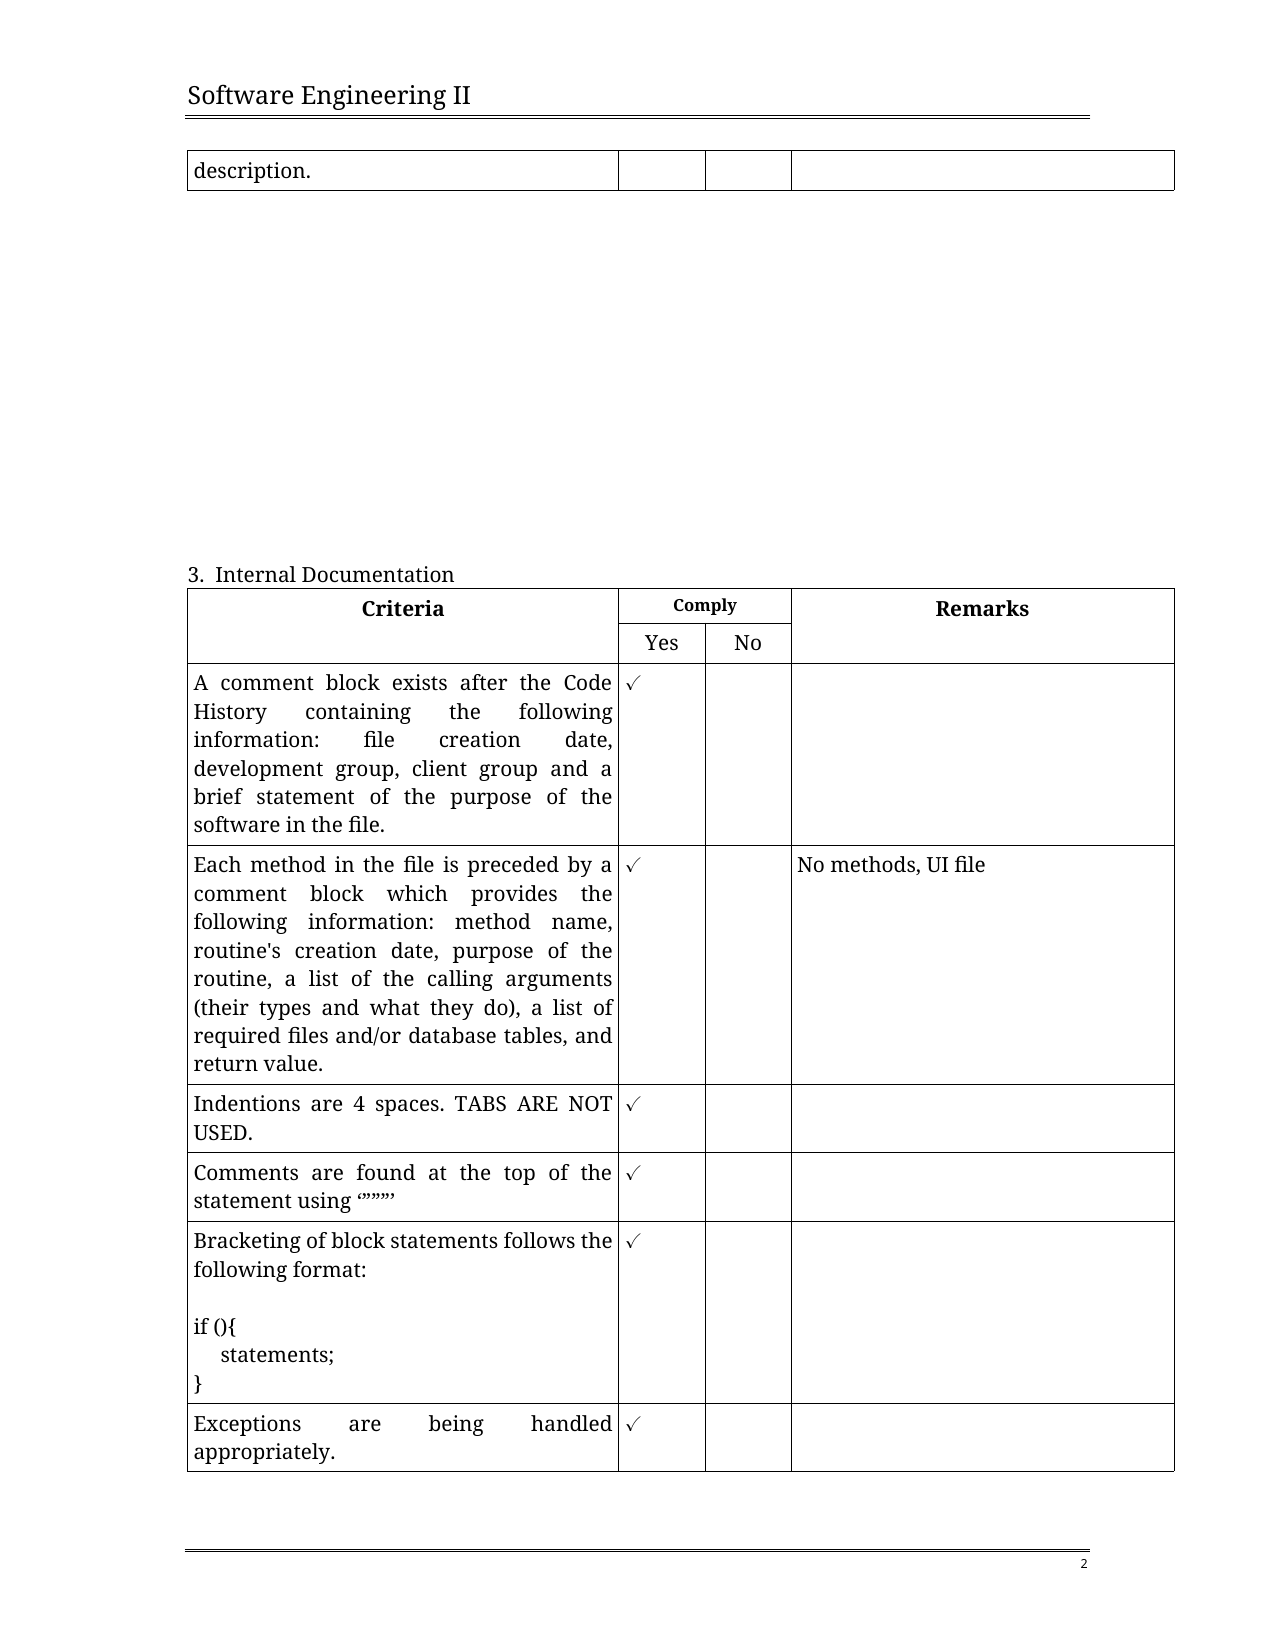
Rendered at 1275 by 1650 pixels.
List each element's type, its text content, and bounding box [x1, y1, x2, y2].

table_header Criteria [188, 589, 618, 662]
table_header Remarks [792, 589, 1174, 662]
table_cell [706, 1404, 791, 1471]
table_cell ✓ [619, 1222, 705, 1403]
table_cell ✓ [619, 1085, 705, 1152]
table_cell [792, 1222, 1174, 1403]
table_cell [706, 1153, 791, 1221]
table_cell Exceptions are being handled appropriately. [188, 1404, 618, 1471]
table_cell ✓ [619, 1153, 705, 1221]
table_cell [792, 1404, 1174, 1471]
table_cell A comment block exists after the Code History containing the following information: file creation date, development group, client group and a brief statement of the purpose of the software in the file. [188, 664, 618, 845]
table_cell [792, 151, 1174, 190]
table_cell [706, 1222, 791, 1403]
table_cell ✓ [619, 846, 705, 1084]
table_cell Comments are found at the top of the statement using ‘”””’ [188, 1153, 618, 1221]
table_cell No [706, 624, 791, 662]
table_cell [706, 151, 791, 190]
table_cell ✓ [619, 1404, 705, 1471]
table_cell [706, 664, 791, 845]
table_cell [792, 664, 1174, 845]
table_cell Indentions are 4 spaces. TABS ARE NOT USED. [188, 1085, 618, 1152]
table_cell [619, 151, 705, 190]
text 3. Internal Documentation [187, 560, 1087, 588]
table_cell [706, 846, 791, 1084]
table_cell ✓ [619, 664, 705, 845]
table_cell Each method in the file is preceded by a comment block which provides the following information: method name, routine's creation date, purpose of the routine, a list of the calling arguments (their types and what they do), a list of required files and/or database tables, and return value. [188, 846, 618, 1084]
table_cell [792, 1153, 1174, 1221]
table_cell Bracketing of block statements follows the following format: if (){ statements; } [188, 1222, 618, 1403]
table_cell [706, 1085, 791, 1152]
table_cell Yes [619, 624, 705, 662]
table_cell [792, 1085, 1174, 1152]
table_header Comply [619, 589, 791, 622]
table_cell description. [188, 151, 618, 190]
table_cell No methods, UI file [792, 846, 1174, 1084]
